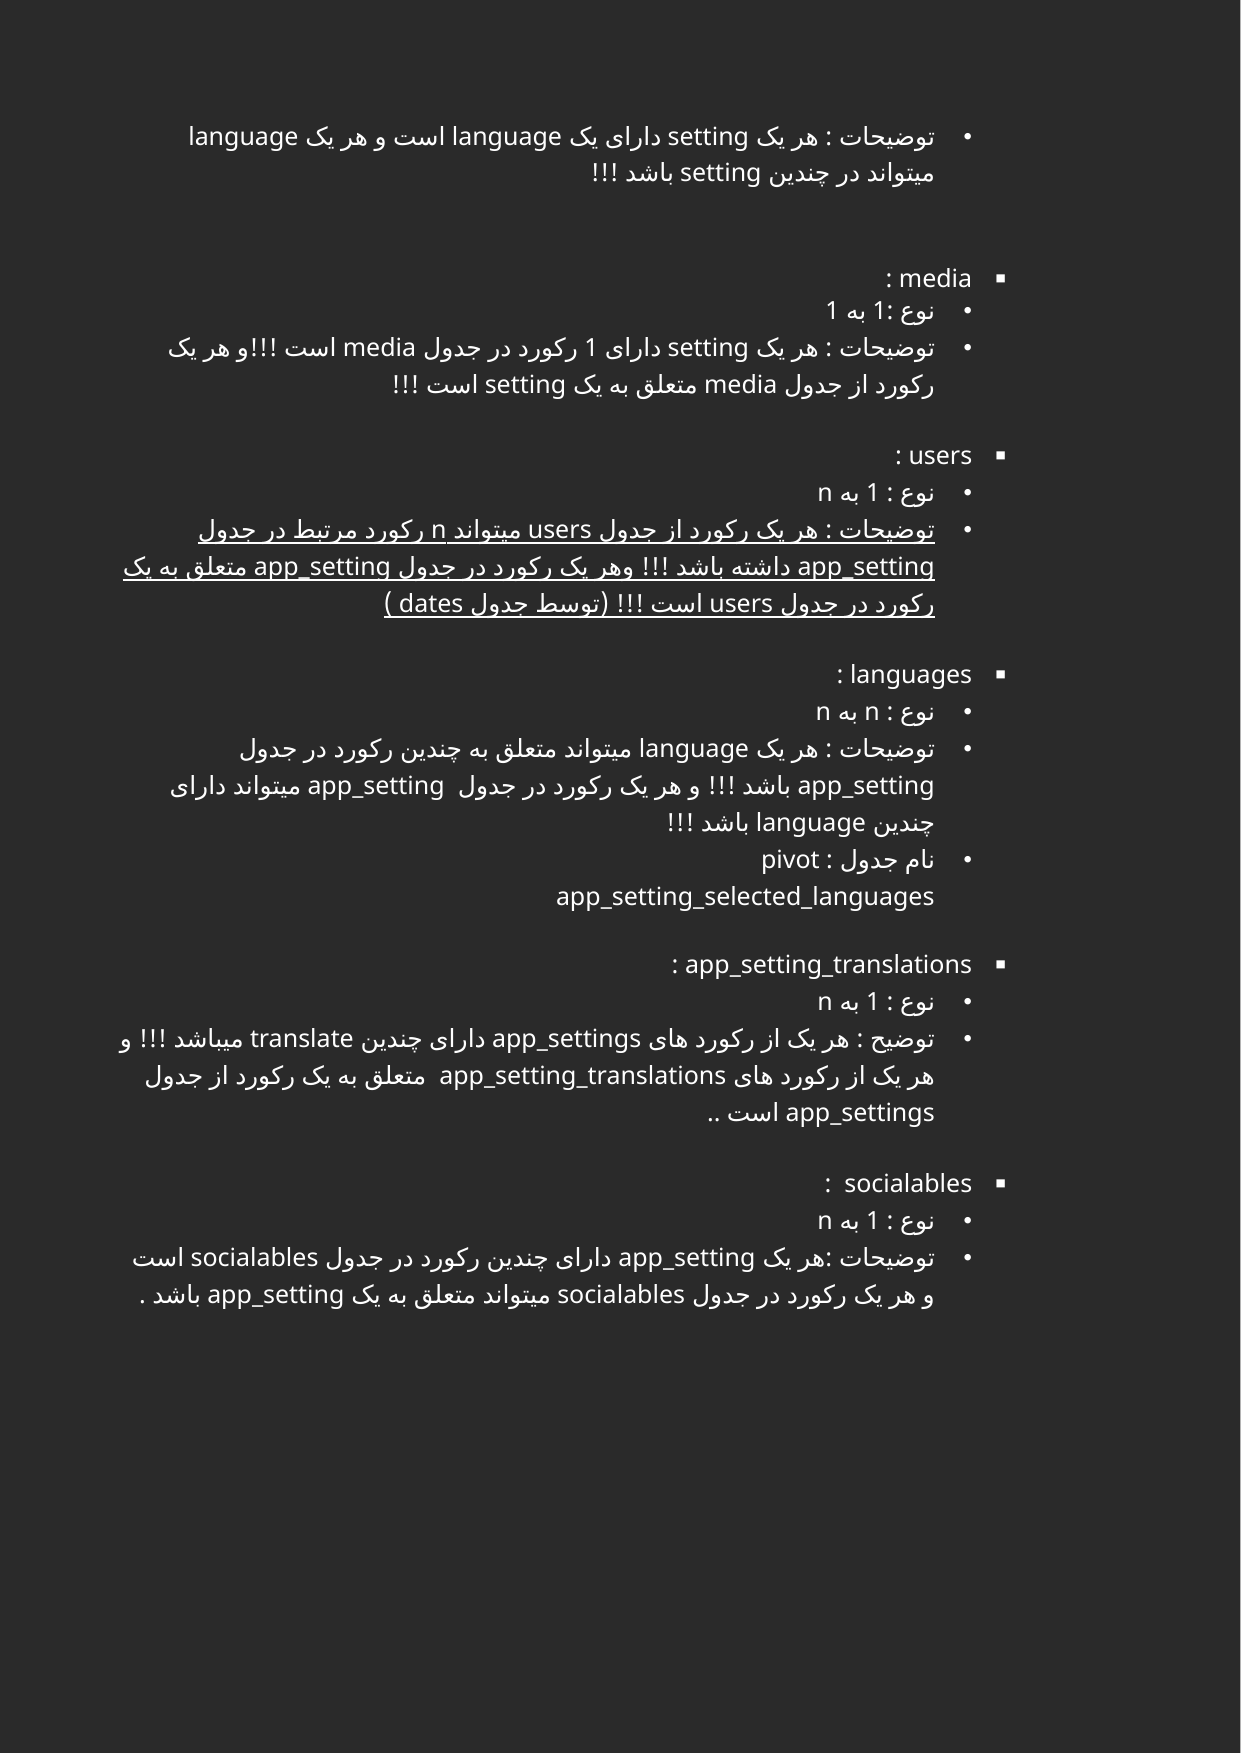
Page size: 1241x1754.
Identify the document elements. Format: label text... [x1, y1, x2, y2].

list توضیحات : هر یک setting دارای یک language است و هر یک language میتواند در چندین setting باشد !!! [118, 118, 972, 192]
list توضیحات :‌هر یک app_setting دارای چندین رکورد در جدول socialables است و هر یک رکورد در جدول socialables میتواند متعلق به یک app_setting باشد . [118, 1240, 972, 1314]
list نوع :‌ n به n [118, 694, 972, 731]
list socialables : [118, 1166, 1010, 1203]
list languages : [118, 657, 1010, 694]
list توضیحات :‌ هر یک رکورد از جدول users میتواند n رکورد مرتبط در جدول app_setting داشته باشد !!! وهر یک رکورد در جدول app_setting متعلق به یک رکورد در جدول users است !!! (توسط جدول dates ) [118, 512, 972, 623]
list نوع : 1 به n [118, 1203, 972, 1240]
list نوع : 1 به n [118, 984, 972, 1021]
list توضیحات : هر یک language میتواند متعلق به چندین رکورد در جدول app_setting باشد !!! و هر یک رکورد در جدول app_setting میتواند دارای چندین language باشد !!! [118, 731, 972, 842]
list نوع :‌ 1 به n [118, 475, 972, 512]
list توضیح : هر یک از رکورد های app_settings دارای چندین translate میباشد !!! و هر یک از رکورد های app_setting_translations متعلق به یک رکورد از جدول app_settings است .. [118, 1021, 972, 1132]
list توضیحات : هر یک setting دارای 1 رکورد در جدول media است !!!و هر یک رکورد از جدول media متعلق به یک setting است !!! [118, 330, 972, 404]
list users : [118, 438, 1010, 475]
list media : [118, 260, 1010, 297]
list نام جدول pivot : app_setting_selected_languages [118, 842, 972, 913]
list app_setting_translations : [118, 947, 1010, 984]
list نوع :‌1 به 1 [118, 297, 972, 330]
